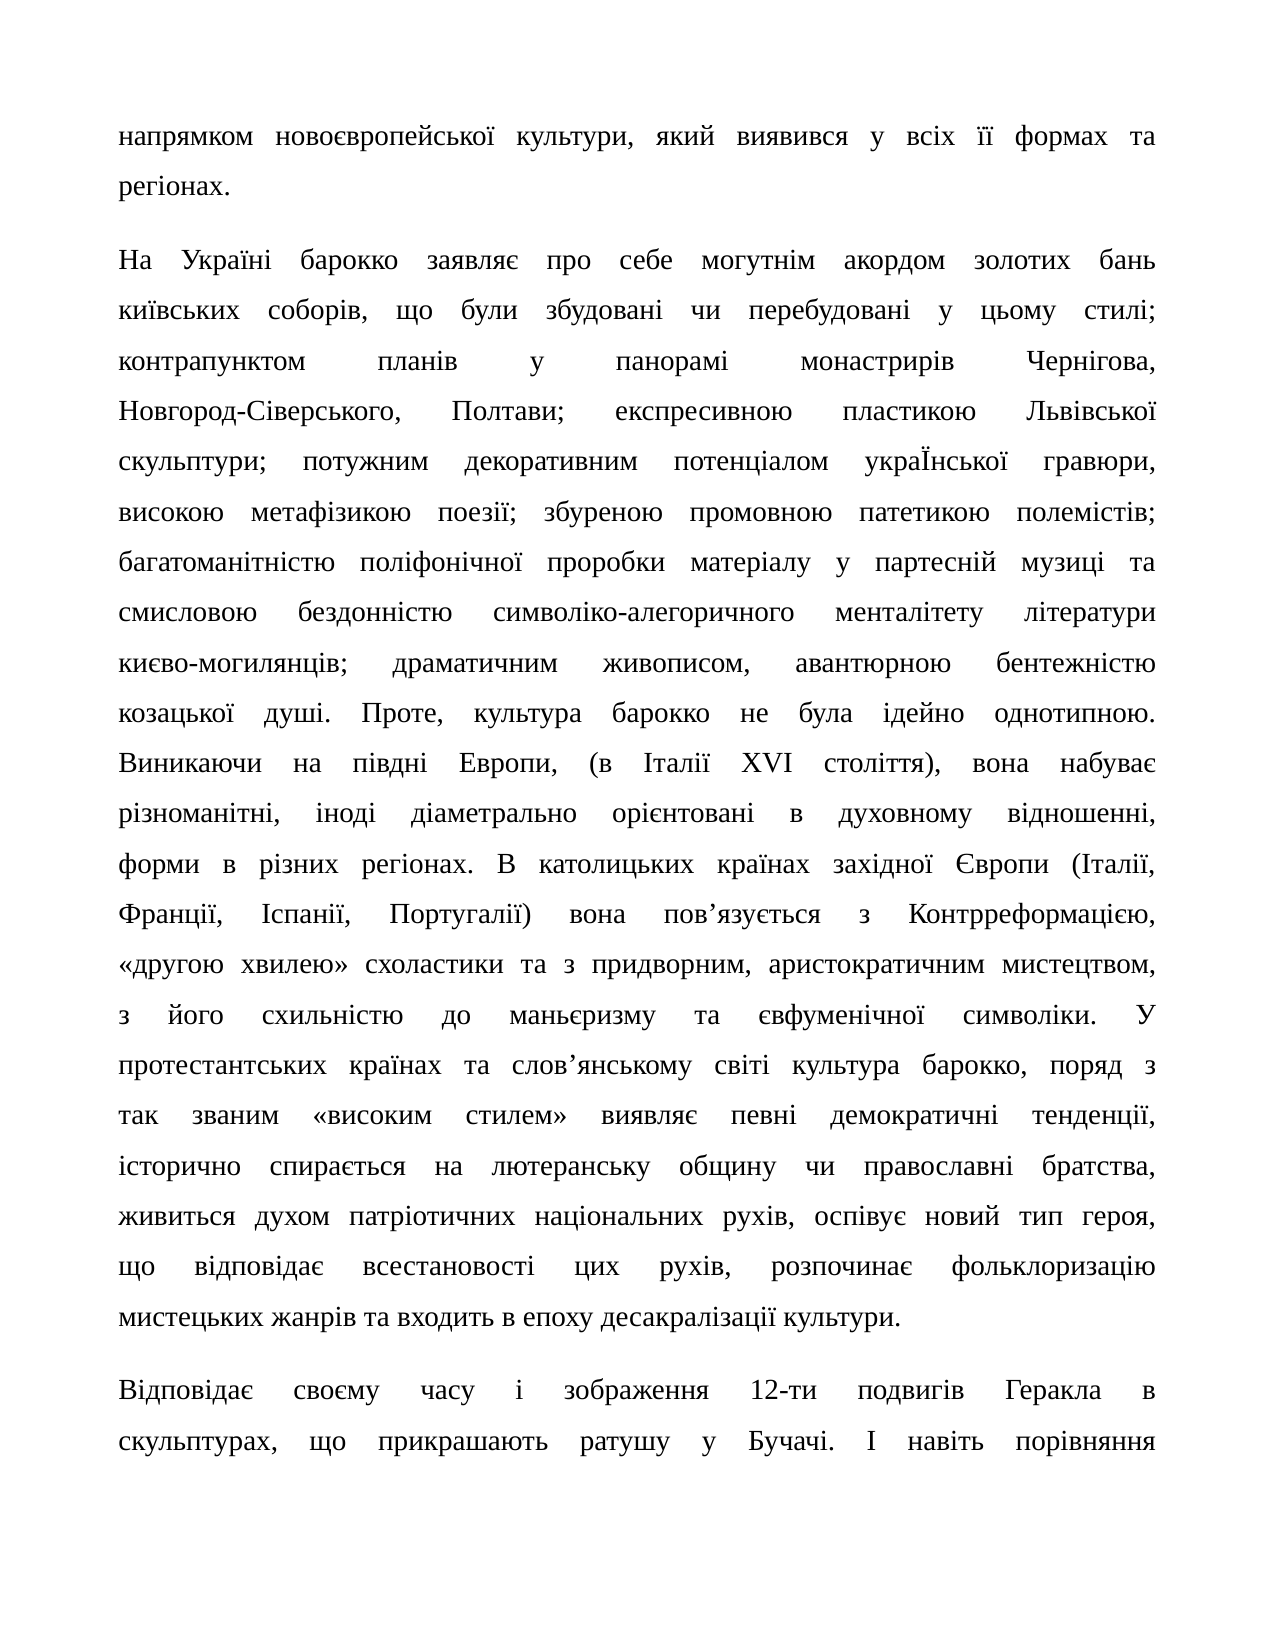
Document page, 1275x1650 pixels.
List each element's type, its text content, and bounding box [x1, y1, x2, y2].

text Відповідає своєму часу і зображення 12-ти подвигів Геракла в скульптурах, що прикрашають ратушу у Бучачі. І навіть порівняння [118, 1372, 1157, 1456]
text На Україні барокко заявляє про себе могутнім акордом золотих бань київських соборів, що були збудовані чи перебудовані у цьому стилі; контрапунктом планів у панорамі монастрирів Чернігова, Новгород-Сіверського, Полтави; експресивною пластикою Львівської скульптури; потужним декоративним потенціалом украЇнської гравюри, високою метафізикою поезії; збуреною промовною патетикою полемістів; багатоманітністю поліфонічної проробки матеріалу у партесній музиці та смисловою бездонністю символіко-алегоричного менталітету літератури києво-могилянців; драматичним живописом, авантюрною бентежністю козацької душі. Проте, культура барокко не була ідейно однотипною. Виникаючи на півдні Европи, (в Італії ХVІ століття), вона набуває різноманітні, іноді діаметрально орієнтовані в духовному відношенні, форми в різних регіонах. В католицьких країнах західної Європи (Італії, Франції, Іспанії, Португалії) вона пов’язується з Контрреформацією, «другою хвилею» схоластики та з придворним, аристократичним мистецтвом, з його схильністю до маньєризму та євфуменічної символіки. У протестантських країнах та слов’янському світі культура барокко, поряд з так званим «високим стилем» виявляє певні демократичні тенденції, історично спирається на лютеранську общину чи православні братства, живиться духом патріотичних національних рухів, оспівує новий тип героя, що відповідає всестановості цих рухів, розпочинає фольклоризацію мистецьких жанрів та входить в епоху десакралізації культури. [118, 242, 1157, 1332]
text напрямком новоєвропейської культури, який виявився у всіх її формах та регіонах. [118, 118, 1157, 202]
